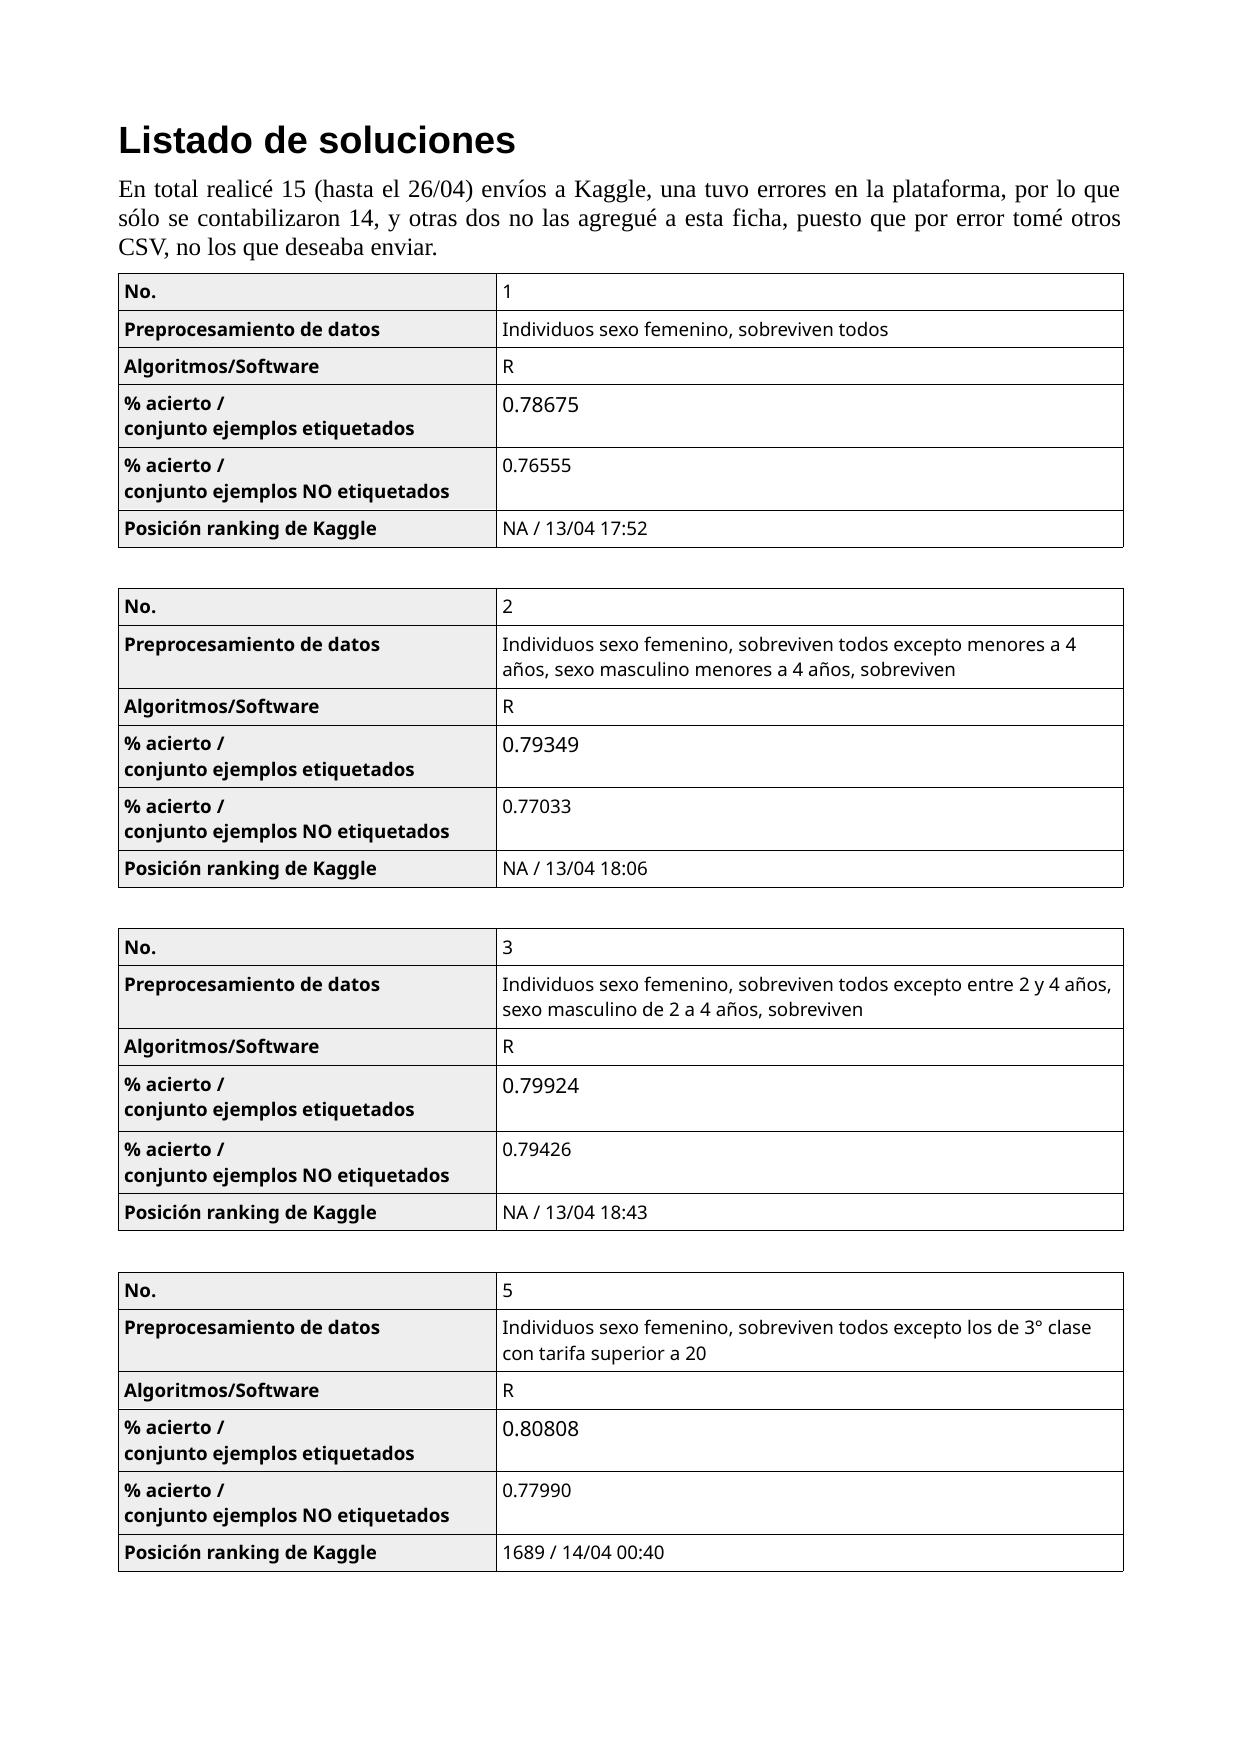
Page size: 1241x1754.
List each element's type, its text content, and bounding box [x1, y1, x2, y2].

table_cell R [497, 689, 1123, 725]
table_cell Algoritmos/Software [119, 348, 496, 384]
table_header No. [119, 929, 496, 965]
table_cell R [497, 1029, 1123, 1065]
table_cell 1689 / 14/04 00:40 [497, 1535, 1123, 1571]
table_cell 0.78675 [497, 385, 1123, 447]
table_header 1 [497, 274, 1123, 310]
table_cell % acierto / conjunto ejemplos NO etiquetados [119, 1472, 496, 1534]
table_cell % acierto / conjunto ejemplos NO etiquetados [119, 1132, 496, 1193]
table_cell Posición ranking de Kaggle [119, 851, 496, 887]
table_cell % acierto / conjunto ejemplos etiquetados [119, 1066, 496, 1131]
table_header 2 [497, 589, 1123, 625]
table_header No. [119, 589, 496, 625]
table_cell R [497, 1372, 1123, 1408]
table_cell Individuos sexo femenino, sobreviven todos [497, 311, 1123, 347]
table_cell 0.80808 [497, 1410, 1123, 1471]
table_cell 0.77033 [497, 788, 1123, 850]
table_cell Algoritmos/Software [119, 689, 496, 725]
table_cell R [497, 348, 1123, 384]
table_cell % acierto / conjunto ejemplos NO etiquetados [119, 448, 496, 509]
table_cell Preprocesamiento de datos [119, 626, 496, 688]
table_cell Individuos sexo femenino, sobreviven todos excepto los de 3° clase con tarifa superior a 20 [497, 1310, 1123, 1371]
table_header 3 [497, 929, 1123, 965]
table_header No. [119, 1273, 496, 1309]
table_cell NA / 13/04 18:06 [497, 851, 1123, 887]
table_cell Preprocesamiento de datos [119, 311, 496, 347]
table_cell % acierto / conjunto ejemplos etiquetados [119, 1410, 496, 1471]
table_cell Individuos sexo femenino, sobreviven todos excepto entre 2 y 4 años, sexo masculino de 2 a 4 años, sobreviven [497, 966, 1123, 1028]
text En total realicé 15 (hasta el 26/04) envíos a Kaggle, una tuvo errores en la plataforma, por lo que sólo se contabilizaron 14, y otras dos no las agregué a esta ficha, puesto que por error tomé otros CSV, no los que deseaba enviar. [118, 174, 1122, 261]
table_header 5 [497, 1273, 1123, 1309]
table_cell 0.79924 [497, 1066, 1123, 1131]
table_cell Algoritmos/Software [119, 1372, 496, 1408]
table_cell NA / 13/04 17:52 [497, 511, 1123, 547]
table_header No. [119, 274, 496, 310]
table_cell % acierto / conjunto ejemplos NO etiquetados [119, 788, 496, 850]
table_cell Algoritmos/Software [119, 1029, 496, 1065]
table_cell Preprocesamiento de datos [119, 966, 496, 1028]
subtitle Listado de soluciones [118, 118, 1122, 162]
table_cell 0.79426 [497, 1132, 1123, 1193]
table_cell % acierto / conjunto ejemplos etiquetados [119, 726, 496, 787]
table_cell Posición ranking de Kaggle [119, 1194, 496, 1230]
table_cell 0.77990 [497, 1472, 1123, 1534]
table_cell 0.79349 [497, 726, 1123, 787]
table_cell % acierto / conjunto ejemplos etiquetados [119, 385, 496, 447]
table_cell Posición ranking de Kaggle [119, 511, 496, 547]
table_cell NA / 13/04 18:43 [497, 1194, 1123, 1230]
table_cell Individuos sexo femenino, sobreviven todos excepto menores a 4 años, sexo masculino menores a 4 años, sobreviven [497, 626, 1123, 688]
table_cell Preprocesamiento de datos [119, 1310, 496, 1371]
table_cell Posición ranking de Kaggle [119, 1535, 496, 1571]
table_cell 0.76555 [497, 448, 1123, 509]
